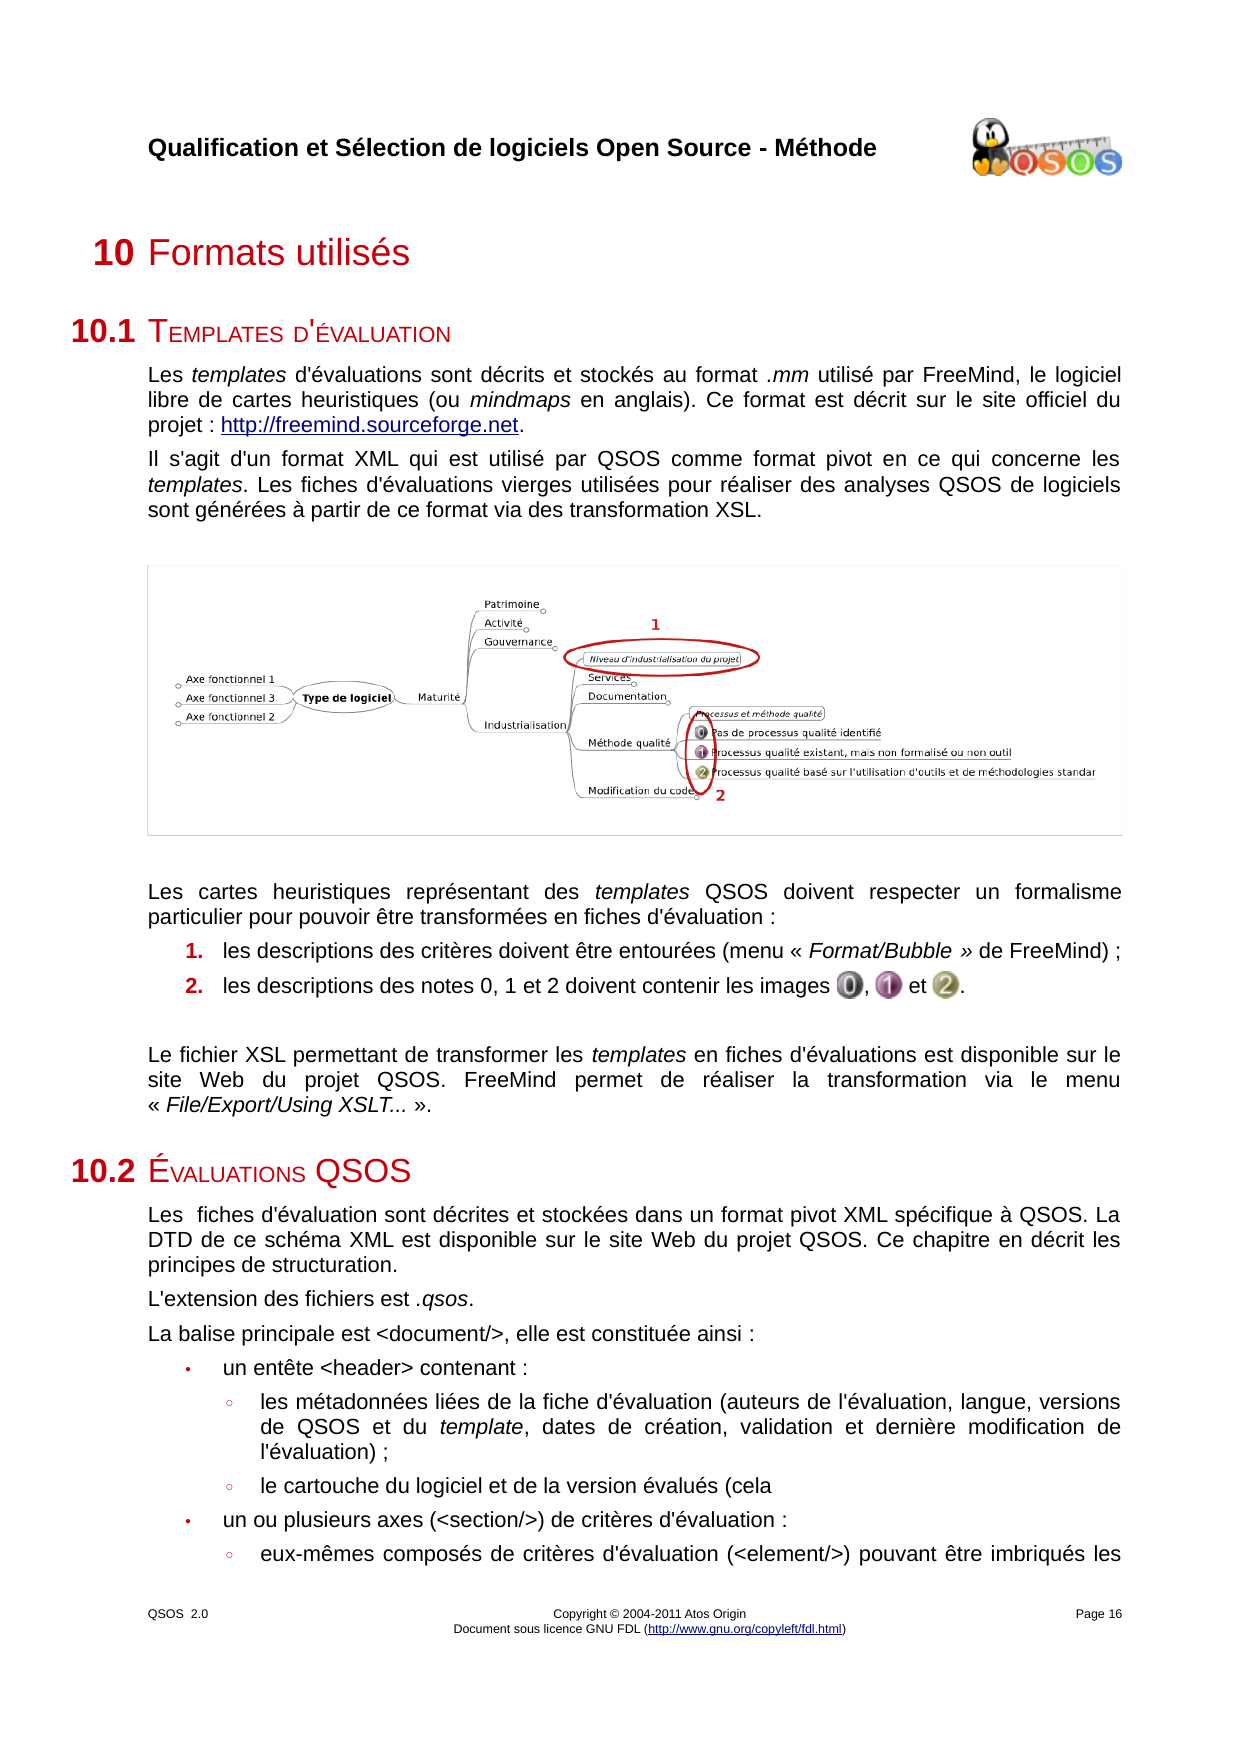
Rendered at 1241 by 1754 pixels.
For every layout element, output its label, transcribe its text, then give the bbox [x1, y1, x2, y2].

text Les fiches d'évaluation sont décrites et stockées dans un format pivot XML spécifique à QSOS. La DTD de ce schéma XML est disponible sur le site Web du projet QSOS. Ce chapitre en décrit les principes de structuration. [148, 1202, 1122, 1277]
picture [932, 971, 960, 999]
list les descriptions des notes 0, 1 et 2 doivent contenir les images , et . [960, 972, 1122, 998]
list le cartouche du logiciel et de la version évalués (cela [223, 1473, 1122, 1498]
subtitle Évaluations QSOS [148, 1151, 1122, 1189]
subtitle Templates d'évaluation [148, 311, 1122, 349]
subtitle Formats utilisés [148, 230, 1122, 273]
list eux-mêmes composés de critères d'évaluation (<element/>) pouvant être imbriqués les [223, 1541, 1122, 1566]
text Les cartes heuristiques représentant des templates QSOS doivent respecter un formalisme particulier pour pouvoir être transformées en fiches d'évaluation : [148, 878, 1122, 929]
picture [972, 118, 1123, 176]
text L'extension des fichiers est .qsos. [148, 1286, 1122, 1312]
text Il s'agit d'un format XML qui est utilisé par QSOS comme format pivot en ce qui concerne les templates. Les fiches d'évaluations vierges utilisées pour réaliser des analyses QSOS de logiciels sont générées à partir de ce format via des transformation XSL. [148, 446, 1122, 522]
list les descriptions des notes 0, 1 et 2 doivent contenir les images , et . [185, 972, 836, 998]
list les métadonnées liées de la fiche d'évaluation (auteurs de l'évaluation, langue, versions de QSOS et du template, dates de création, validation et dernière modification de l'évaluation) ; [223, 1388, 1122, 1464]
text Le fichier XSL permettant de transformer les templates en fiches d'évaluations est disponible sur le site Web du projet QSOS. FreeMind permet de réaliser la transformation via le menu « File/Export/Using XSLT... ». [148, 1041, 1122, 1117]
list un entête <header> contenant : [185, 1354, 1122, 1380]
picture [836, 971, 864, 999]
text Les templates d'évaluations sont décrits et stockés au format .mm utilisé par FreeMind, le logiciel libre de cartes heuristiques (ou mindmaps en anglais). Ce format est décrit sur le site officiel du projet : http://freemind.sourceforge.net. [148, 362, 1122, 437]
list un ou plusieurs axes (<section/>) de critères d'évaluation : [185, 1507, 1122, 1532]
picture [147, 565, 1123, 836]
text La balise principale est <document/>, elle est constituée ainsi : [148, 1320, 1122, 1346]
list les descriptions des critères doivent être entourées (menu « Format/Bubble » de FreeMind) ; [185, 938, 1122, 963]
picture [875, 971, 903, 999]
